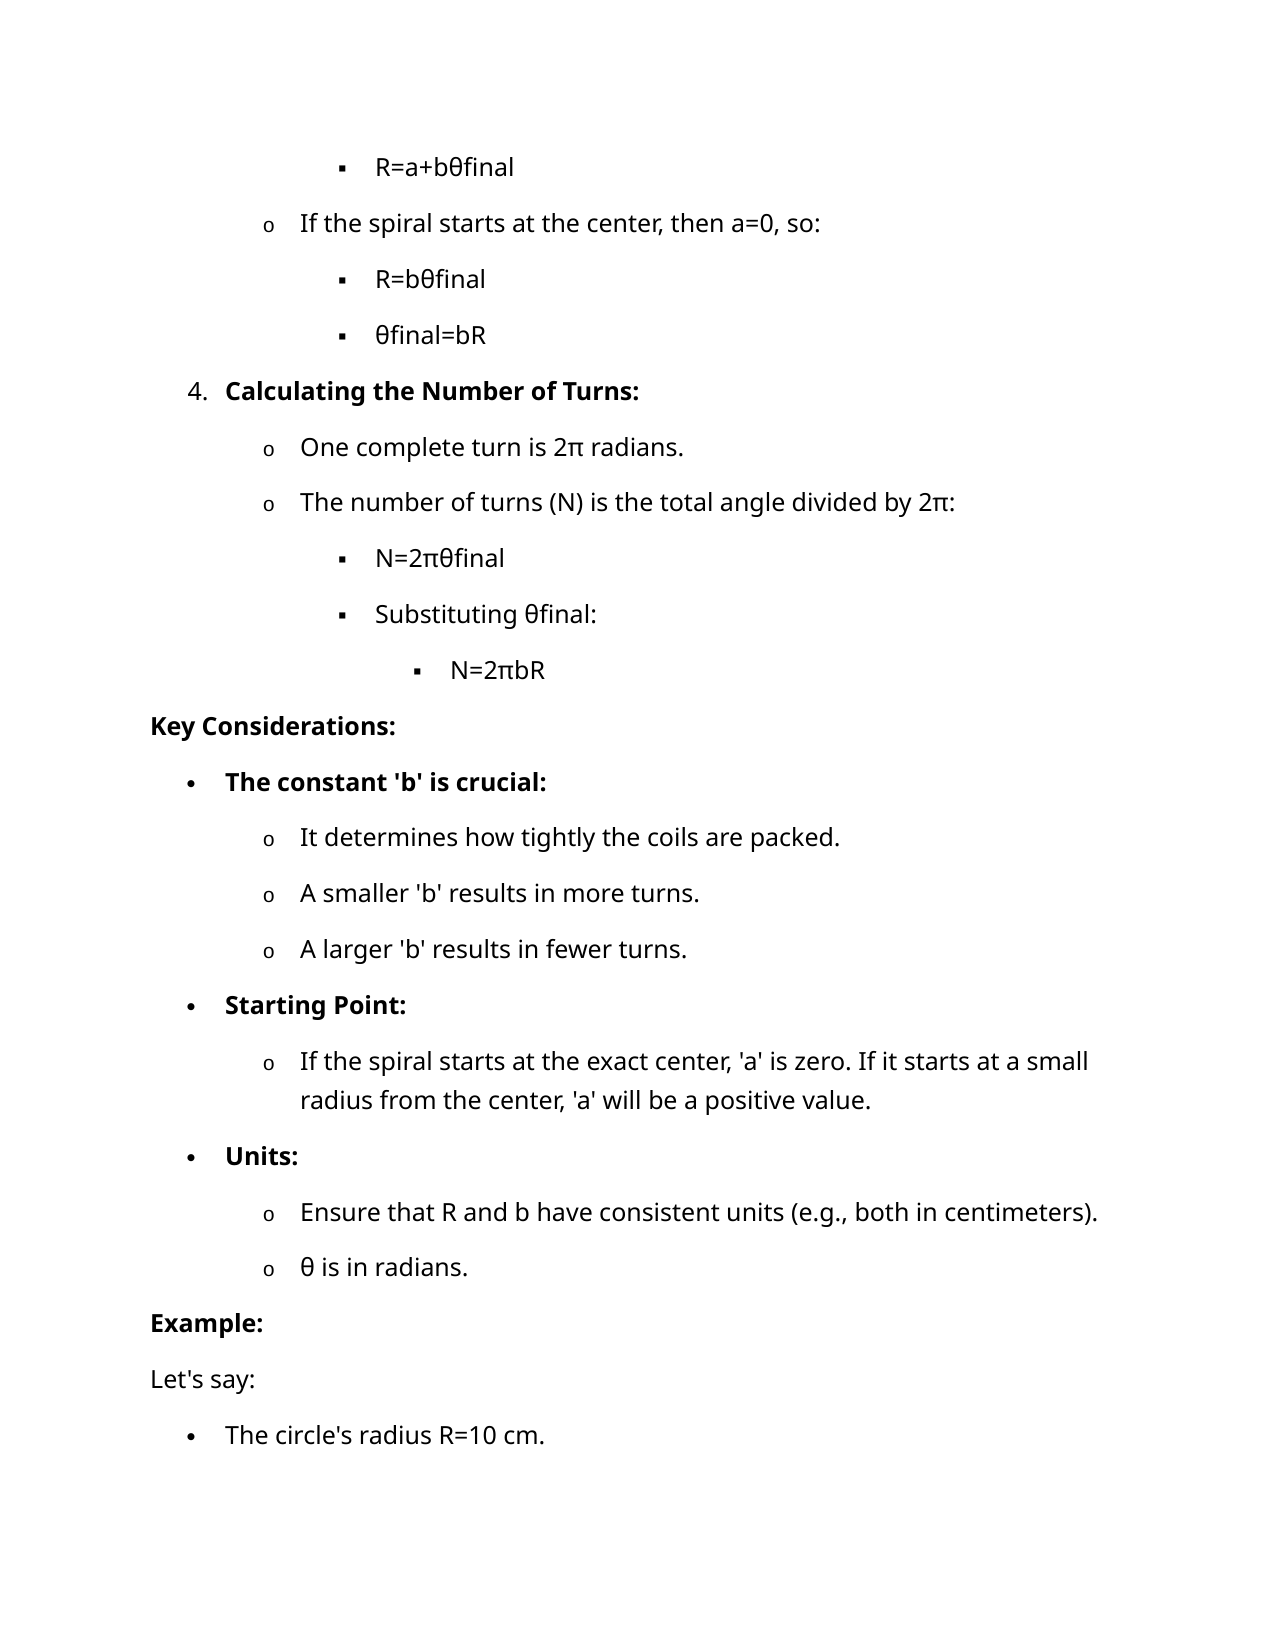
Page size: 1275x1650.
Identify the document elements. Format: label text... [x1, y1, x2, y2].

list If the spiral starts at the center, then a=0, so: [262, 206, 1125, 240]
list If the spiral starts at the exact center, 'a' is zero. If it starts at a small radius from the center, 'a' will be a positive value. [262, 1043, 1125, 1117]
text Example: [150, 1306, 1125, 1340]
list A smaller 'b' results in more turns. [262, 876, 1125, 910]
list The constant 'b' is crucial: [187, 764, 1125, 798]
list θ is in radians. [262, 1250, 1125, 1284]
list N=2πbR​ [412, 652, 1125, 687]
list It determines how tightly the coils are packed. [262, 820, 1125, 854]
list N=2πθfinal​​ [337, 541, 1125, 575]
list A larger 'b' results in fewer turns. [262, 932, 1125, 966]
list Units: [187, 1138, 1125, 1172]
list Starting Point: [187, 987, 1125, 1022]
list θfinal​=bR​ [337, 317, 1125, 352]
list Substituting θfinal​: [337, 597, 1125, 631]
text Let's say: [150, 1362, 1125, 1396]
list The number of turns (N) is the total angle divided by 2π: [262, 485, 1125, 519]
list R=bθfinal​ [337, 262, 1125, 296]
list Ensure that R and b have consistent units (e.g., both in centimeters). [262, 1194, 1125, 1228]
list R=a+bθfinal​ [337, 150, 1125, 184]
text Key Considerations: [150, 708, 1125, 742]
list Calculating the Number of Turns: [187, 373, 1125, 407]
list The circle's radius R=10 cm. [187, 1417, 1125, 1452]
list One complete turn is 2π radians. [262, 429, 1125, 463]
